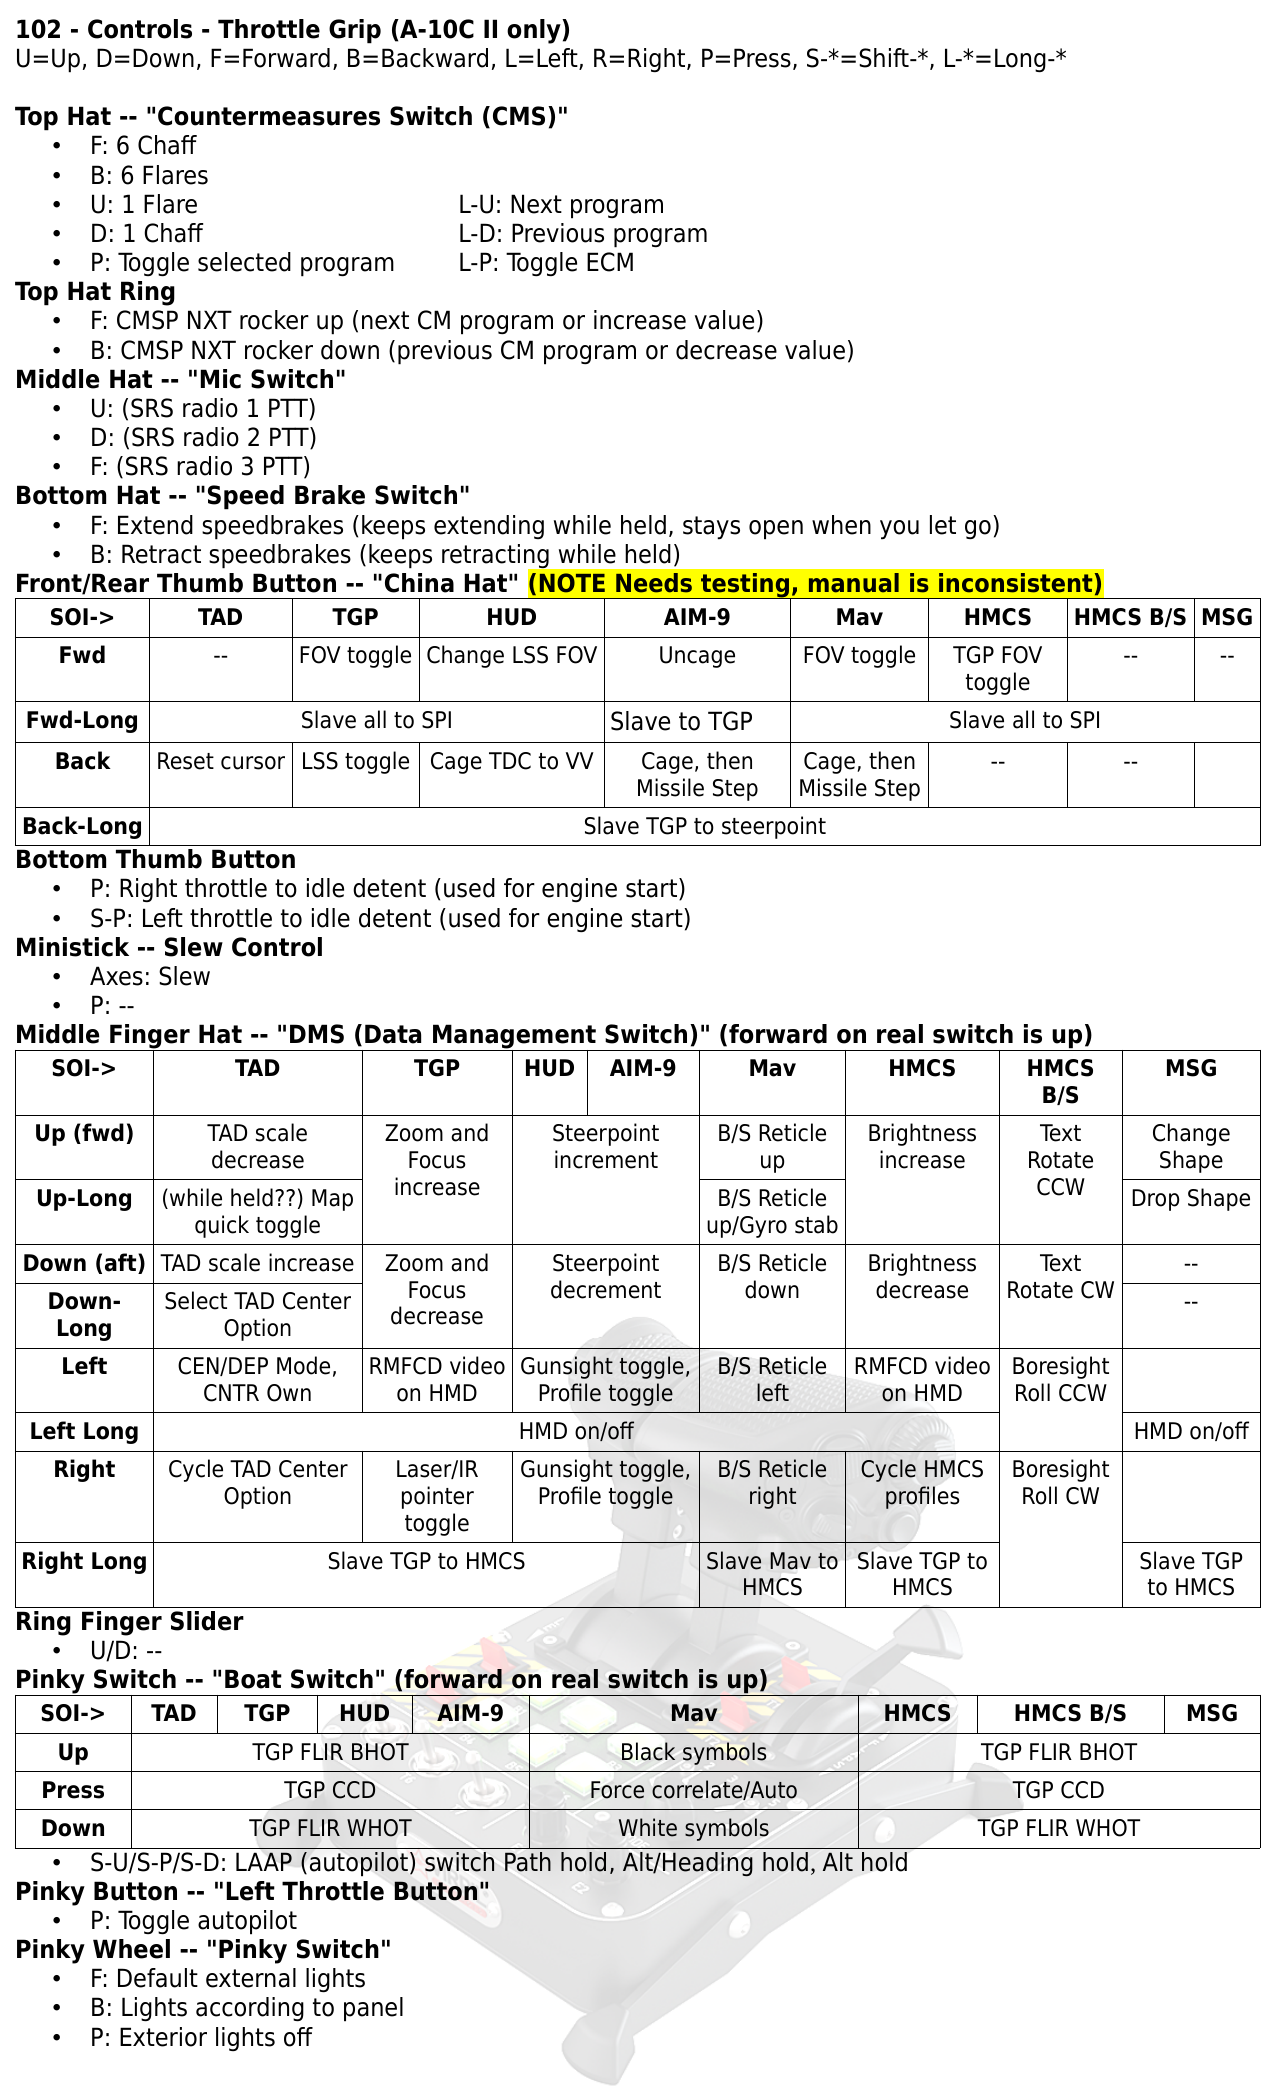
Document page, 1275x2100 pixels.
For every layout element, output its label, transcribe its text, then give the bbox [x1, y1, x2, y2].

table_header TGP [218, 1696, 230, 1733]
list P: -- [52, 991, 1260, 1020]
text Pinky Wheel -- "Pinky Switch" [15, 1935, 230, 1964]
table_header SOI-> [16, 1696, 131, 1733]
table_header TAD [132, 1696, 217, 1733]
table_cell TGP FLIR BHOT [132, 1734, 230, 1771]
text Pinky Wheel -- "Pinky Switch" [1045, 1935, 1260, 1964]
table_cell Fwd [16, 638, 149, 701]
table_cell TGP CCD [132, 1772, 230, 1809]
table_header HMCS B/S [1000, 1051, 1122, 1114]
table_cell TAD scale increase [154, 1245, 362, 1282]
list D: (SRS radio 2 PTT) [52, 423, 1260, 452]
table_cell Cage, then Missile Step [605, 743, 790, 807]
table_cell -- [1068, 743, 1194, 807]
table_header HMCS B/S [1068, 599, 1194, 637]
list S-U/S-P/S-D: LAAP (autopilot) switch Path hold, Alt/Heading hold, Alt hold [52, 1849, 230, 1877]
table_header TGP [293, 599, 419, 637]
list F: Default external lights [52, 1964, 230, 1993]
list F: (SRS radio 3 PTT) [52, 452, 1260, 482]
table_cell TGP FOV toggle [929, 638, 1067, 701]
table_header TGP [363, 1051, 512, 1114]
table_cell TAD scale decrease [154, 1116, 362, 1179]
list P: Toggle autopilot [52, 1906, 230, 1935]
table_cell Steerpoint increment [513, 1116, 699, 1244]
table_cell Back [16, 743, 149, 807]
table_cell Cage TDC to VV [420, 743, 604, 807]
table_cell FOV toggle [791, 638, 928, 701]
table_cell [1123, 1349, 1260, 1412]
table_header Mav [791, 599, 928, 637]
table_cell Right Long [16, 1543, 153, 1607]
table_header AIM-9 [605, 599, 790, 637]
table_cell Boresight Roll CCW [1045, 1349, 1122, 1451]
table_cell LSS toggle [293, 743, 419, 807]
table_header Mav [700, 1051, 845, 1114]
list B: Lights according to panel [52, 1993, 230, 2023]
table_cell Zoom and Focus increase [363, 1116, 512, 1244]
table_cell TGP FLIR WHOT [132, 1810, 230, 1847]
table_header SOI-> [16, 1051, 153, 1114]
table_cell Fwd-Long [16, 702, 149, 742]
table_header HUD [513, 1051, 587, 1114]
text 102 - Controls - Throttle Grip (A-10C II only) [15, 15, 1260, 44]
table_cell B/S Reticle up [700, 1116, 845, 1179]
list F: CMSP NXT rocker up (next CM program or increase value) [52, 307, 1260, 336]
table_cell Up-Long [16, 1180, 153, 1244]
table_cell Brightness decrease [846, 1245, 999, 1307]
list B: 6 Flares [52, 161, 1260, 190]
table_cell Down [16, 1810, 131, 1847]
table_cell Drop Shape [1123, 1180, 1260, 1244]
text Top Hat -- "Countermeasures Switch (CMS)" [15, 102, 1260, 132]
table_cell Change Shape [1123, 1116, 1260, 1179]
table_cell Down (aft) [16, 1245, 153, 1282]
table_cell Up [16, 1734, 131, 1771]
list U: (SRS radio 1 PTT) [52, 394, 1260, 423]
table_cell Slave TGP to HMCS [1123, 1543, 1260, 1607]
table_cell Up (fwd) [16, 1116, 153, 1179]
list S-P: Left throttle to idle detent (used for engine start) [52, 904, 1260, 933]
list U: 1 Flare L-U: Next program [52, 190, 1260, 219]
table_cell -- [1123, 1284, 1260, 1347]
text U=Up, D=Down, F=Forward, B=Backward, L=Left, R=Right, P=Press, S-*=Shift-*, L-*=Long-* [15, 44, 1260, 73]
table_cell Change LSS FOV [420, 638, 604, 701]
text Pinky Switch -- "Boat Switch" (forward on real switch is up) [15, 1665, 230, 1694]
list P: Exterior lights off [52, 2023, 230, 2052]
table_cell CEN/DEP Mode, CNTR Own [154, 1349, 230, 1412]
list D: 1 Chaff L-D: Previous program [52, 219, 1260, 248]
table_cell [1123, 1452, 1260, 1542]
table_cell Text Rotate CW [1000, 1245, 1122, 1347]
table_cell [1195, 743, 1260, 807]
table_cell -- [1068, 638, 1194, 701]
table_cell Left [16, 1349, 153, 1412]
table_header AIM-9 [588, 1051, 699, 1114]
text Ministick -- Slew Control [15, 933, 1260, 962]
table_cell Boresight Roll CW [1045, 1452, 1122, 1607]
text Pinky Button -- "Left Throttle Button" [1045, 1877, 1260, 1906]
table_cell Slave all to SPI [791, 702, 1260, 742]
list P: Exterior lights off [1045, 2023, 1260, 2052]
text Pinky Switch -- "Boat Switch" (forward on real switch is up) [1045, 1665, 1260, 1694]
table_cell Text Rotate CCW [1000, 1116, 1122, 1244]
list P: Toggle autopilot [1045, 1906, 1260, 1935]
text Middle Finger Hat -- "DMS (Data Management Switch)" (forward on real switch is up) [15, 1020, 1260, 1049]
table_cell TGP FLIR WHOT [1045, 1810, 1260, 1847]
table_cell Zoom and Focus decrease [363, 1245, 512, 1307]
table_cell TGP CCD [1045, 1772, 1260, 1809]
table_cell Slave TGP to HMCS [154, 1543, 230, 1607]
table_cell (while held??) Map quick toggle [154, 1180, 362, 1244]
table_cell Right [16, 1452, 153, 1542]
table_cell Select TAD Center Option [154, 1284, 362, 1347]
table_cell Left Long [16, 1413, 153, 1451]
table_cell Steerpoint decrement [513, 1245, 699, 1307]
table_cell -- [150, 638, 292, 701]
table_header TAD [150, 599, 292, 637]
table_header MSG [1165, 1696, 1260, 1733]
text Bottom Hat -- "Speed Brake Switch" [15, 482, 1260, 511]
table_header HMCS [929, 599, 1067, 637]
table_cell -- [929, 743, 1067, 807]
table_header MSG [1195, 599, 1260, 637]
list B: Retract speedbrakes (keeps retracting while held) [52, 540, 1260, 569]
table_cell -- [1195, 638, 1260, 701]
list Axes: Slew [52, 962, 1260, 991]
table_cell FOV toggle [293, 638, 419, 701]
table_cell Cycle TAD Center Option [154, 1452, 230, 1542]
table_header HMCS [846, 1051, 999, 1114]
table_header MSG [1123, 1051, 1260, 1114]
text Front/Rear Thumb Button -- "China Hat" (NOTE Needs testing, manual is inconsistent) [15, 569, 1260, 598]
list P: Right throttle to idle detent (used for engine start) [52, 874, 1260, 904]
table_cell B/S Reticle up/Gyro stab [700, 1180, 845, 1244]
text Ring Finger Slider [1045, 1608, 1260, 1636]
table_header SOI-> [16, 599, 149, 637]
table_cell Slave all to SPI [150, 702, 604, 742]
table_header TAD [154, 1051, 362, 1114]
table_cell Down-Long [16, 1284, 153, 1347]
text Ring Finger Slider [15, 1608, 230, 1636]
list B: CMSP NXT rocker down (previous CM program or decrease value) [52, 336, 1260, 365]
list U/D: -- [52, 1636, 230, 1665]
table_cell Press [16, 1772, 131, 1809]
table_cell Brightness increase [846, 1116, 999, 1244]
list P: Toggle selected program L-P: Toggle ECM [52, 248, 1260, 277]
table_header HUD [420, 599, 604, 637]
table_header HMCS B/S [1045, 1696, 1164, 1733]
table_cell TGP FLIR BHOT [1045, 1734, 1260, 1771]
table_cell Cage, then Missile Step [791, 743, 928, 807]
text Middle Hat -- "Mic Switch" [15, 365, 1260, 394]
table_cell B/S Reticle down [700, 1245, 845, 1307]
table_cell Reset cursor [150, 743, 292, 807]
table_cell HMD on/off [154, 1413, 230, 1451]
list S-U/S-P/S-D: LAAP (autopilot) switch Path hold, Alt/Heading hold, Alt hold [1045, 1849, 1260, 1877]
list B: Lights according to panel [1045, 1993, 1260, 2023]
table_cell Slave TGP to steerpoint [150, 808, 1260, 845]
list F: 6 Chaff [52, 132, 1260, 161]
table_cell Slave to TGP [605, 702, 790, 742]
table_cell -- [1123, 1245, 1260, 1282]
text Top Hat Ring [15, 277, 1260, 307]
list [1045, 1636, 1260, 1665]
list F: Default external lights [1045, 1964, 1260, 1993]
table_cell Uncage [605, 638, 790, 701]
list F: Extend speedbrakes (keeps extending while held, stays open when you let go) [52, 511, 1260, 540]
text Bottom Thumb Button [15, 846, 1260, 874]
table_cell Back-Long [16, 808, 149, 845]
table_cell HMD on/off [1123, 1413, 1260, 1451]
text Pinky Button -- "Left Throttle Button" [15, 1877, 230, 1906]
